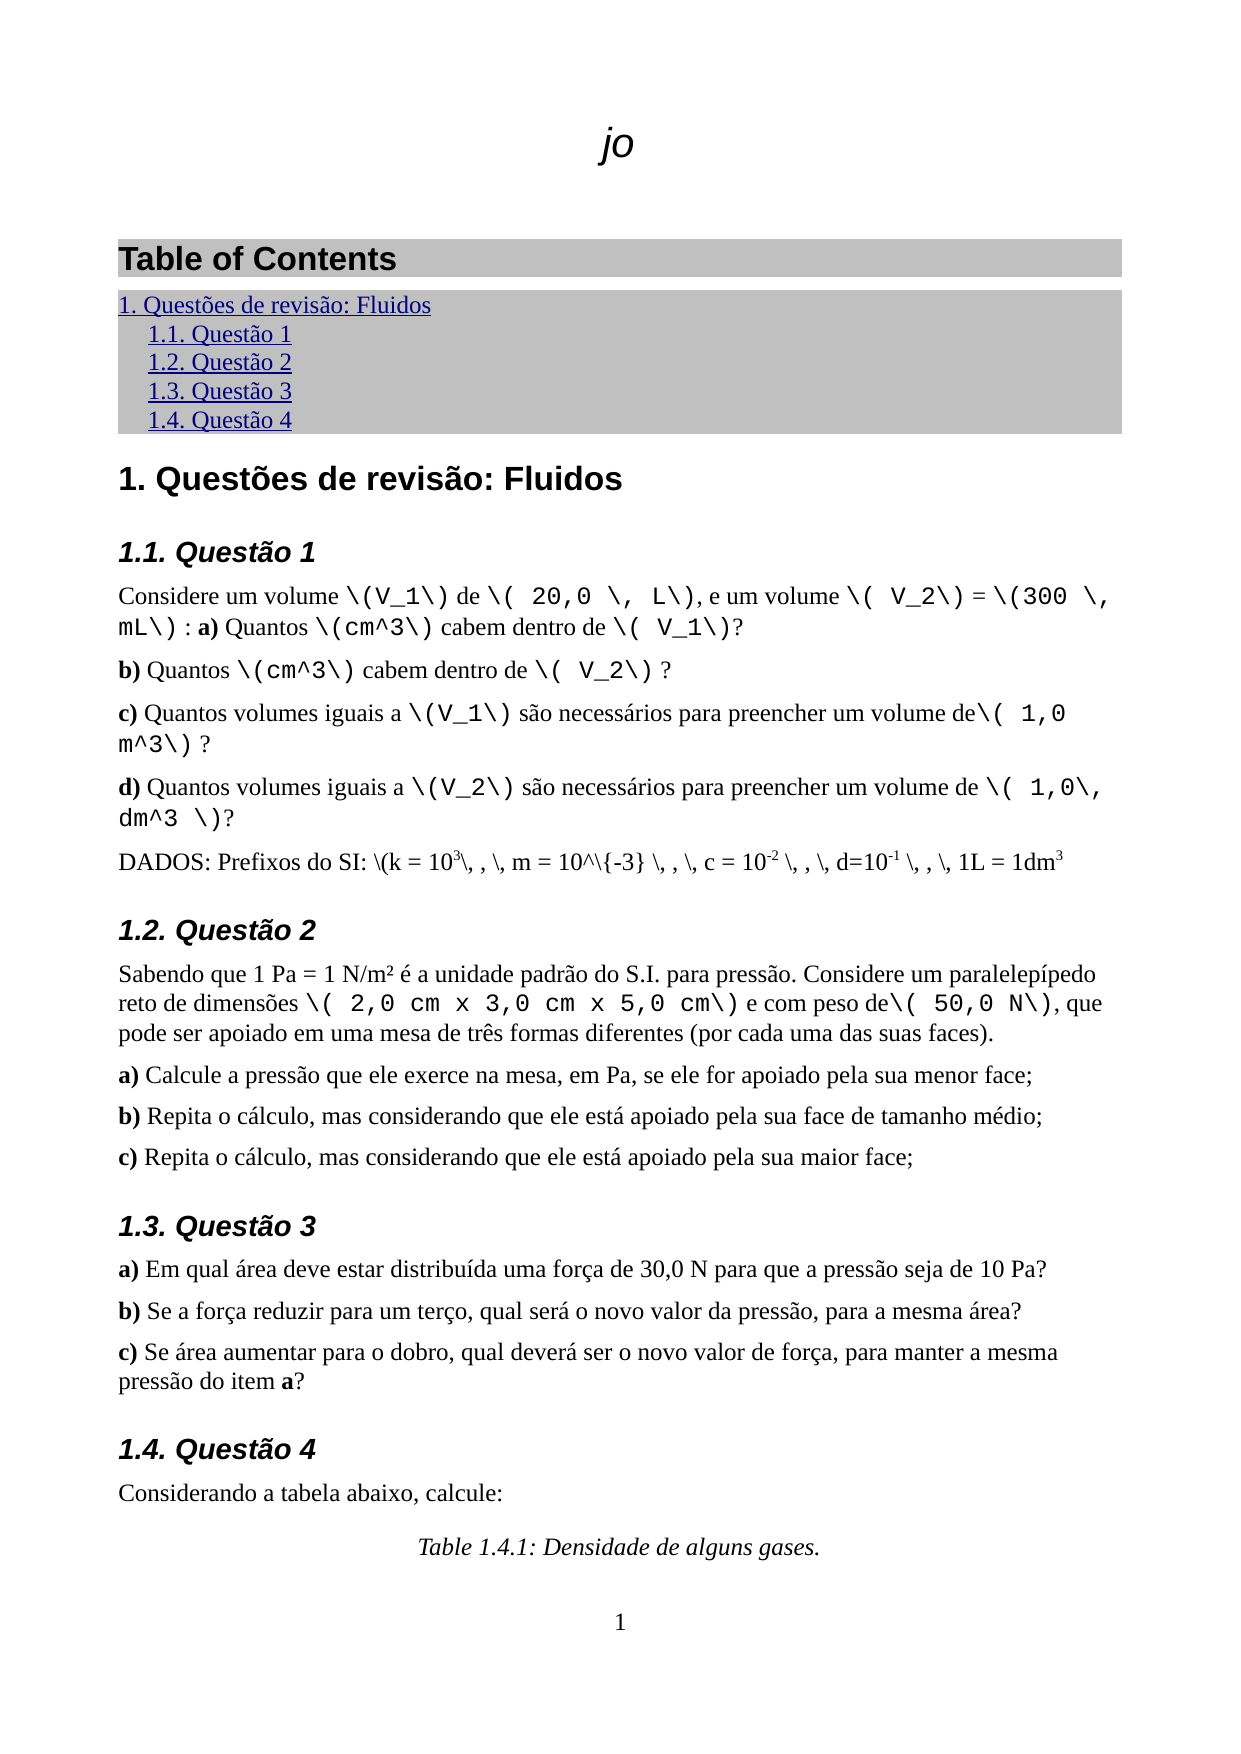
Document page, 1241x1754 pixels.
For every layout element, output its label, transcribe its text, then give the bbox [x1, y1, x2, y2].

text DADOS: Prefixos do SI: \(k = 103\, , \, m = 10^\{-3} \, , \, c = 10-2 \, , \, d=10-1 \, , \, 1L = 1dm3 [118, 847, 1122, 875]
text 1.4. Questão 4 [148, 405, 1122, 434]
text Considere um volume \(V_1\) de \( 20,0 \, L\), e um volume \( V_2\) = \(300 \, mL\) : a) Quantos \(cm^3\) cabem dentro de \( V_1\)? [118, 581, 1122, 642]
text c) Se área aumentar para o dobro, qual deverá ser o novo valor de força, para manter a mesma pressão do item a? [118, 1337, 1122, 1394]
text 1.1. Questão 1 [148, 319, 1122, 347]
text d) Quantos volumes iguais a \(V_2\) são necessários para preencher um volume de \( 1,0\, dm^3 \)? [118, 772, 1122, 834]
text a) Em qual área deve estar distribuída uma força de 30,0 N para que a pressão seja de 10 Pa? [118, 1254, 1122, 1283]
text b) Quantos \(cm^3\) cabem dentro de \( V_2\) ? [118, 655, 1122, 686]
subtitle Questão 1 [118, 535, 1122, 568]
text c) Quantos volumes iguais a \(V_1\) são necessários para preencher um volume de\( 1,0 m^3\) ? [118, 698, 1122, 760]
text a) Calcule a pressão que ele exerce na mesa, em Pa, se ele for apoiado pela sua menor face; [118, 1060, 1122, 1088]
text 1.3. Questão 3 [148, 376, 1122, 405]
subtitle jo [118, 118, 1122, 166]
text 1.2. Questão 2 [148, 347, 1122, 376]
text 1. Questões de revisão: Fluidos [118, 290, 1122, 319]
subtitle Table of Contents [118, 239, 1122, 277]
text Considerando a tabela abaixo, calcule: [118, 1478, 1122, 1507]
text Sabendo que 1 Pa = 1 N/m² é a unidade padrão do S.I. para pressão. Considere um paralelepípedo reto de dimensões \( 2,0 cm x 3,0 cm x 5,0 cm\) e com peso de\( 50,0 N\), que pode ser apoiado em uma mesa de três formas diferentes (por cada uma das suas faces). [118, 959, 1122, 1047]
text b) Se a força reduzir para um terço, qual será o novo valor da pressão, para a mesma área? [118, 1296, 1122, 1324]
text c) Repita o cálculo, mas considerando que ele está apoiado pela sua maior face; [118, 1142, 1122, 1171]
subtitle Questão 3 [118, 1208, 1122, 1242]
subtitle Questão 2 [118, 913, 1122, 946]
text Table 1.4.1: Densidade de alguns gases. [118, 1532, 1122, 1561]
subtitle Questão 4 [118, 1432, 1122, 1466]
text b) Repita o cálculo, mas considerando que ele está apoiado pela sua face de tamanho médio; [118, 1101, 1122, 1130]
subtitle Questões de revisão: Fluidos [118, 459, 1122, 497]
